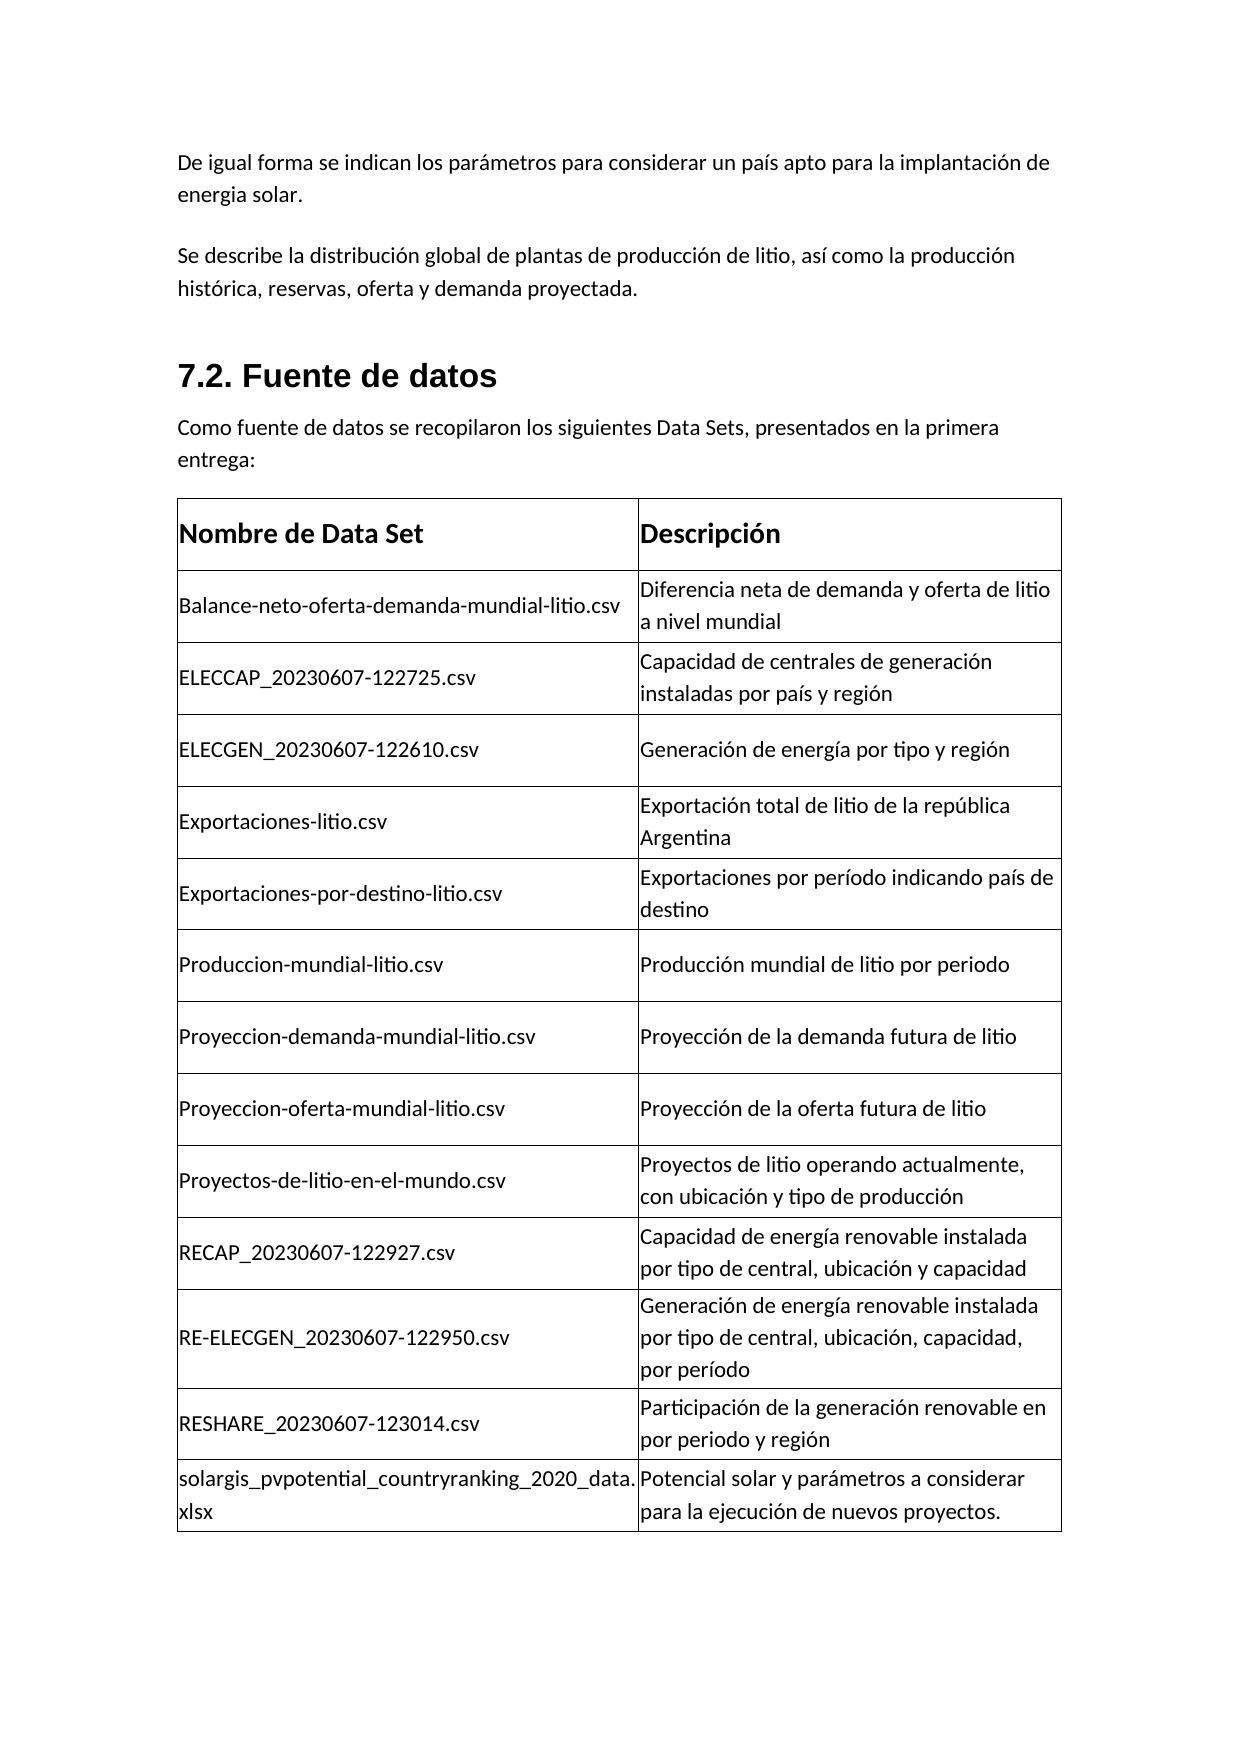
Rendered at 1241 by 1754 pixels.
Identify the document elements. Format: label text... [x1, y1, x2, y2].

table_cell RESHARE_20230607-123014.csv [178, 1389, 638, 1459]
table_cell Diferencia neta de demanda y oferta de litio a nivel mundial [639, 571, 1061, 642]
table_cell Exportaciones-litio.csv [178, 787, 638, 857]
text Como fuente de datos se recopilaron los siguientes Data Sets, presentados en la primera entrega: [177, 413, 1063, 473]
table_cell Proyección de la demanda futura de litio [639, 1002, 1061, 1073]
subtitle 7.2. Fuente de datos [177, 356, 1063, 394]
table_cell Generación de energía renovable instalada por tipo de central, ubicación, capacidad, por período [639, 1290, 1061, 1387]
table_cell RECAP_20230607-122927.csv [178, 1218, 638, 1289]
table_cell Exportaciones-por-destino-litio.csv [178, 859, 638, 929]
table_cell ELECGEN_20230607-122610.csv [178, 715, 638, 786]
table_cell RE-ELECGEN_20230607-122950.csv [178, 1290, 638, 1387]
table_cell solargis_pvpotential_countryranking_2020_data.xlsx [178, 1460, 638, 1531]
table_cell Balance-neto-oferta-demanda-mundial-litio.csv [178, 571, 638, 642]
table_cell Generación de energía por tipo y región [639, 715, 1061, 786]
table_cell Exportaciones por período indicando país de destino [639, 859, 1061, 929]
table_cell Capacidad de centrales de generación instaladas por país y región [639, 643, 1061, 714]
table_cell Participación de la generación renovable en por periodo y región [639, 1389, 1061, 1459]
text De igual forma se indican los parámetros para considerar un país apto para la implantación de energia solar. [177, 148, 1063, 208]
table_cell ELECCAP_20230607-122725.csv [178, 643, 638, 714]
table_cell Proyección de la oferta futura de litio [639, 1074, 1061, 1145]
table_cell Producción mundial de litio por periodo [639, 930, 1061, 1001]
table_cell Exportación total de litio de la república Argentina [639, 787, 1061, 857]
table_cell Proyectos de litio operando actualmente, con ubicación y tipo de producción [639, 1146, 1061, 1217]
table_cell Potencial solar y parámetros a considerar para la ejecución de nuevos proyectos. [639, 1460, 1061, 1531]
table_header Nombre de Data Set [178, 499, 638, 570]
table_cell Capacidad de energía renovable instalada por tipo de central, ubicación y capacidad [639, 1218, 1061, 1289]
table_cell Produccion-mundial-litio.csv [178, 930, 638, 1001]
table_cell Proyeccion-oferta-mundial-litio.csv [178, 1074, 638, 1145]
table_cell Proyeccion-demanda-mundial-litio.csv [178, 1002, 638, 1073]
table_header Descripción [639, 499, 1061, 570]
table_cell Proyectos-de-litio-en-el-mundo.csv [178, 1146, 638, 1217]
text Se describe la distribución global de plantas de producción de litio, así como la producción histórica, reservas, oferta y demanda proyectada. [177, 241, 1063, 302]
